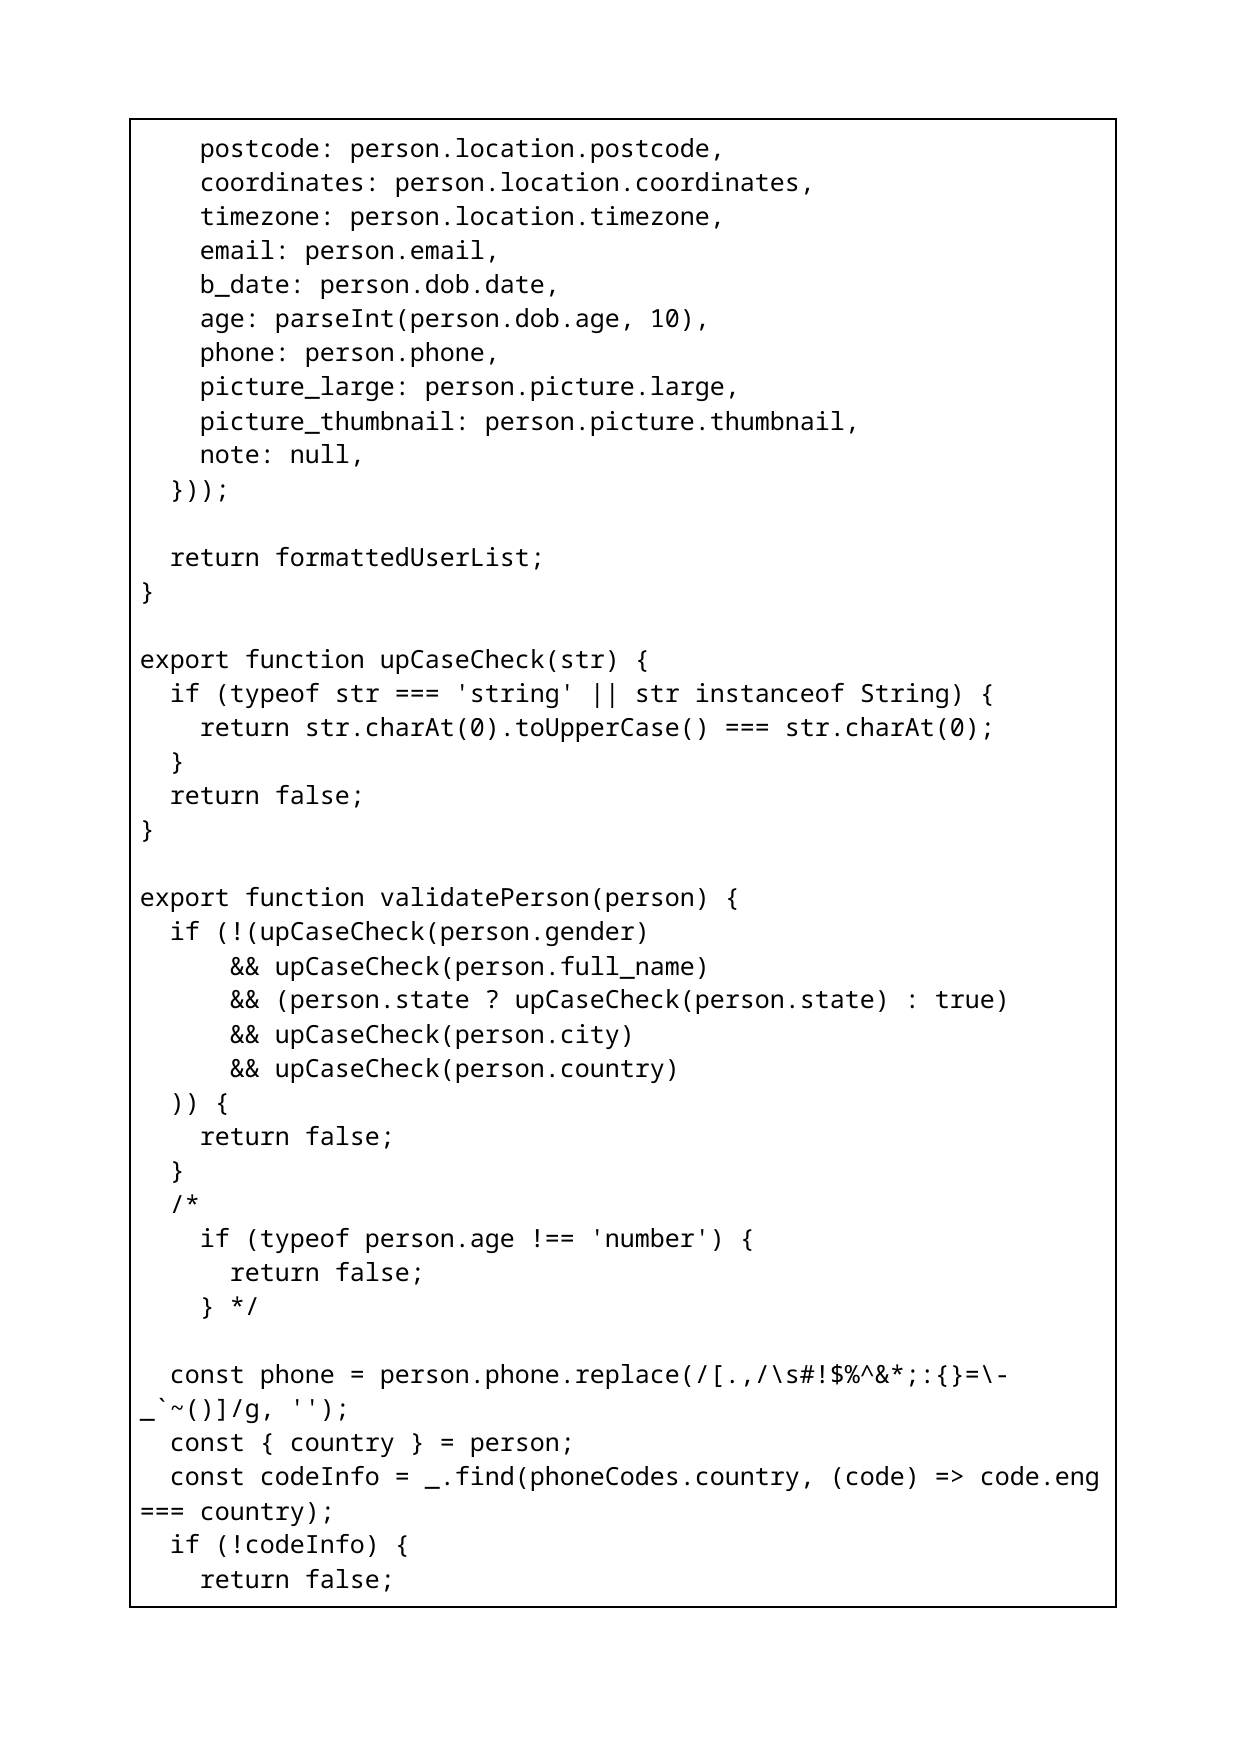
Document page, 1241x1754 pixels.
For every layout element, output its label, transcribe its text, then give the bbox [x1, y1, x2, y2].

table_cell postcode: person.location.postcode, coordinates: person.location.coordinates, timezone: person.location.timezone, email: person.email, b_date: person.dob.date, age: parseInt(person.dob.age, 10), phone: person.phone, picture_large: person.picture.large, picture_thumbnail: person.picture.thumbnail, note: null, })); return formattedUserList; } export function upCaseCheck(str) { if (typeof str === 'string' || str instanceof String) { return str.charAt(0).toUpperCase() === str.charAt(0); } return false; } export function validatePerson(person) { if (!(upCaseCheck(person.gender) && upCaseCheck(person.full_name) && (person.state ? upCaseCheck(person.state) : true) && upCaseCheck(person.city) && upCaseCheck(person.country) )) { return false; } /* if (typeof person.age !== 'number') { return false; } */ const phone = person.phone.replace(/[.,/\s#!$%^&*;:{}=\-_`~()]/g, ''); const { country } = person; const codeInfo = _.find(phoneCodes.country, (code) => code.eng === country); if (!codeInfo) { return false; [131, 120, 1115, 1606]
